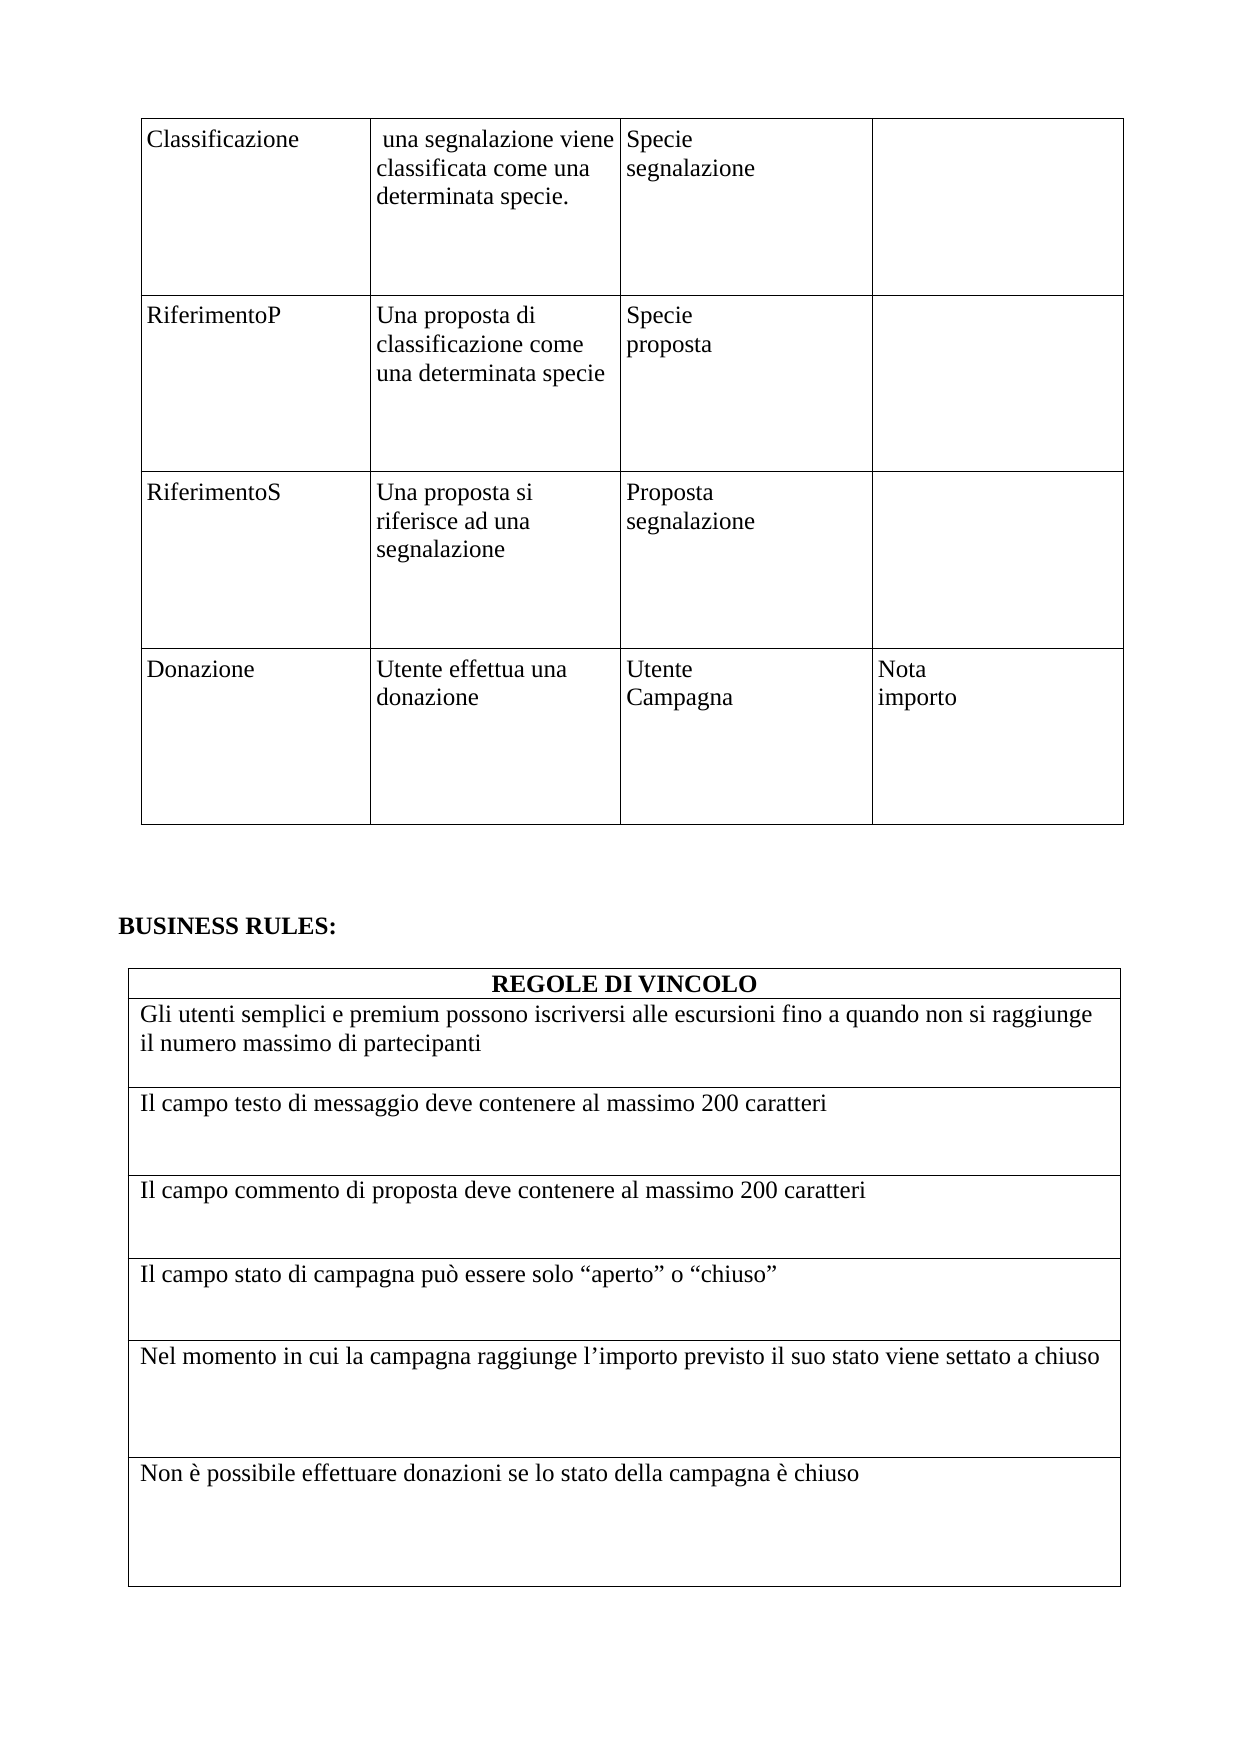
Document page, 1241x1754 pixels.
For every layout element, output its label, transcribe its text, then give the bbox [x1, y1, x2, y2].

table_cell Non è possibile effettuare donazioni se lo stato della campagna è chiuso [129, 1458, 1120, 1586]
table_cell Il campo stato di campagna può essere solo “aperto” o “chiuso” [129, 1259, 1120, 1340]
table_cell RiferimentoS [142, 472, 370, 648]
table_cell Il campo commento di proposta deve contenere al massimo 200 caratteri [129, 1176, 1120, 1258]
table_cell Classificazione [142, 119, 370, 295]
table_cell Nota importo [873, 649, 1123, 824]
table_cell Specie segnalazione [621, 119, 872, 295]
table_cell Donazione [142, 649, 370, 824]
table_cell Una proposta si riferisce ad una segnalazione [371, 472, 620, 648]
table_cell Specie proposta [621, 296, 872, 471]
table_cell Nel momento in cui la campagna raggiunge l’importo previsto il suo stato viene settato a chiuso [129, 1341, 1120, 1457]
table_cell Una proposta di classificazione come una determinata specie [371, 296, 620, 471]
table_cell [873, 472, 1123, 648]
table_cell Utente Campagna [621, 649, 872, 824]
table_cell Il campo testo di messaggio deve contenere al massimo 200 caratteri [129, 1088, 1120, 1174]
table_cell Gli utenti semplici e premium possono iscriversi alle escursioni fino a quando non si raggiunge il numero massimo di partecipanti [129, 999, 1120, 1087]
table_cell una segnalazione viene classificata come una determinata specie. [371, 119, 620, 295]
table_cell [873, 119, 1123, 295]
table_header REGOLE DI VINCOLO [129, 969, 1120, 998]
table_cell Proposta segnalazione [621, 472, 872, 648]
text BUSINESS RULES: [118, 911, 1122, 939]
table_cell [873, 296, 1123, 471]
table_cell RiferimentoP [142, 296, 370, 471]
table_cell Utente effettua una donazione [371, 649, 620, 824]
